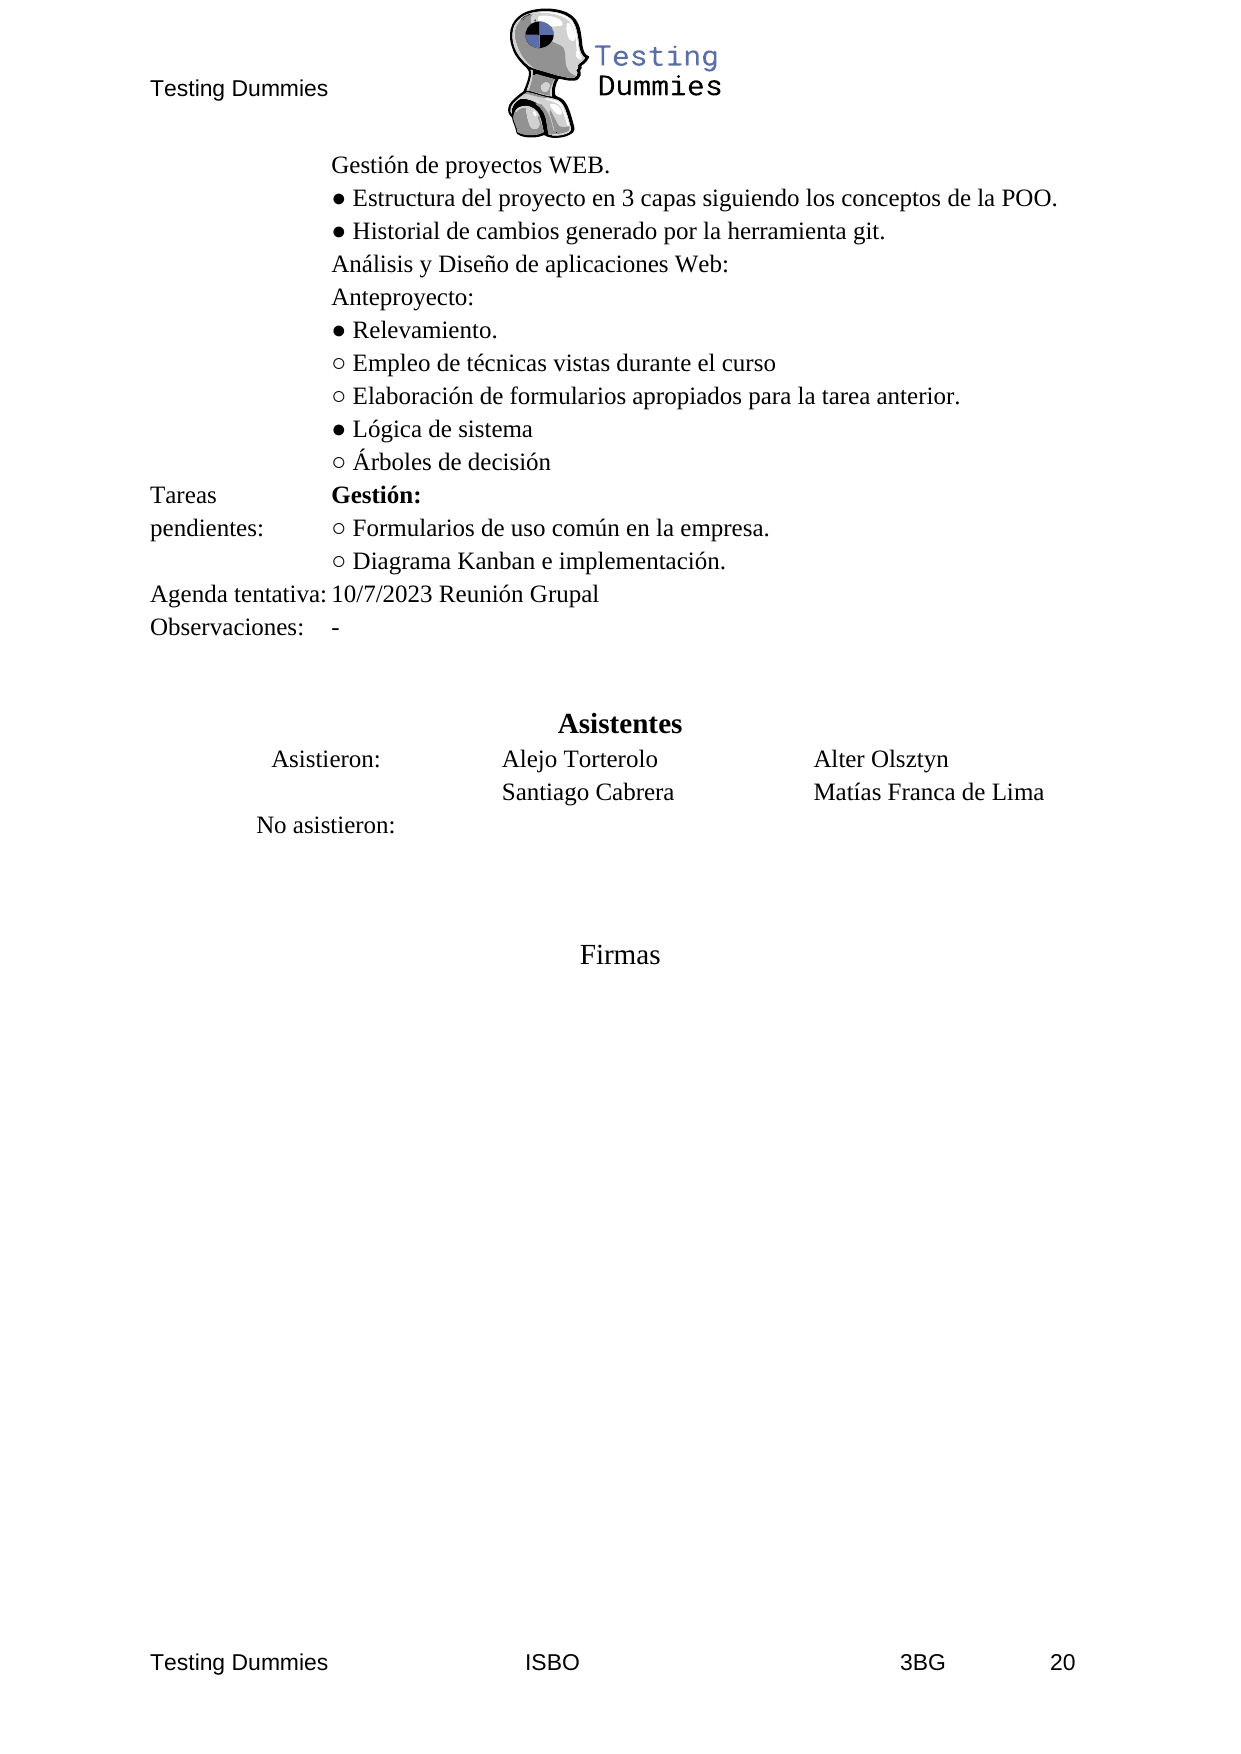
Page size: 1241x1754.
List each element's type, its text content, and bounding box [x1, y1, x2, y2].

table_header Asistentes [150, 706, 1090, 744]
table_cell 10/7/2023 Reunión Grupal [331, 579, 1090, 612]
table_cell [150, 975, 385, 1245]
table_cell [502, 810, 813, 843]
table_cell Agenda tentativa: [150, 579, 331, 612]
table_cell Gestión: ○ Formularios de uso común en la empresa. ○ Diagrama Kanban e implementación. [331, 480, 1090, 579]
table_cell Matías Franca de Lima [813, 777, 1090, 810]
table_cell - [331, 612, 1090, 645]
table_cell Santiago Cabrera [502, 777, 813, 810]
table_cell No asistieron: [150, 810, 502, 876]
table_header Firmas [150, 937, 1090, 975]
table_cell [855, 975, 1090, 1245]
table_cell Observaciones: [150, 612, 331, 645]
table_cell Alter Olsztyn [813, 744, 1090, 777]
table_cell [620, 975, 855, 1245]
table_cell Alejo Torterolo [502, 744, 813, 777]
table_cell Tareas pendientes: [150, 480, 331, 579]
table_cell [385, 975, 620, 1245]
table_cell [150, 150, 331, 480]
table_cell [502, 843, 813, 876]
table_cell [813, 810, 1090, 843]
table_cell Asistieron: [150, 744, 502, 810]
table_cell Gestión de proyectos WEB. ● Estructura del proyecto en 3 capas siguiendo los conceptos de la POO. ● Historial de cambios generado por la herramienta git. Análisis y Diseño de aplicaciones Web: Anteproyecto: ● Relevamiento. ○ Empleo de técnicas vistas durante el curso ○ Elaboración de formularios apropiados para la tarea anterior. ● Lógica de sistema ○ Árboles de decisión [331, 150, 1090, 480]
table_cell [813, 843, 1090, 876]
